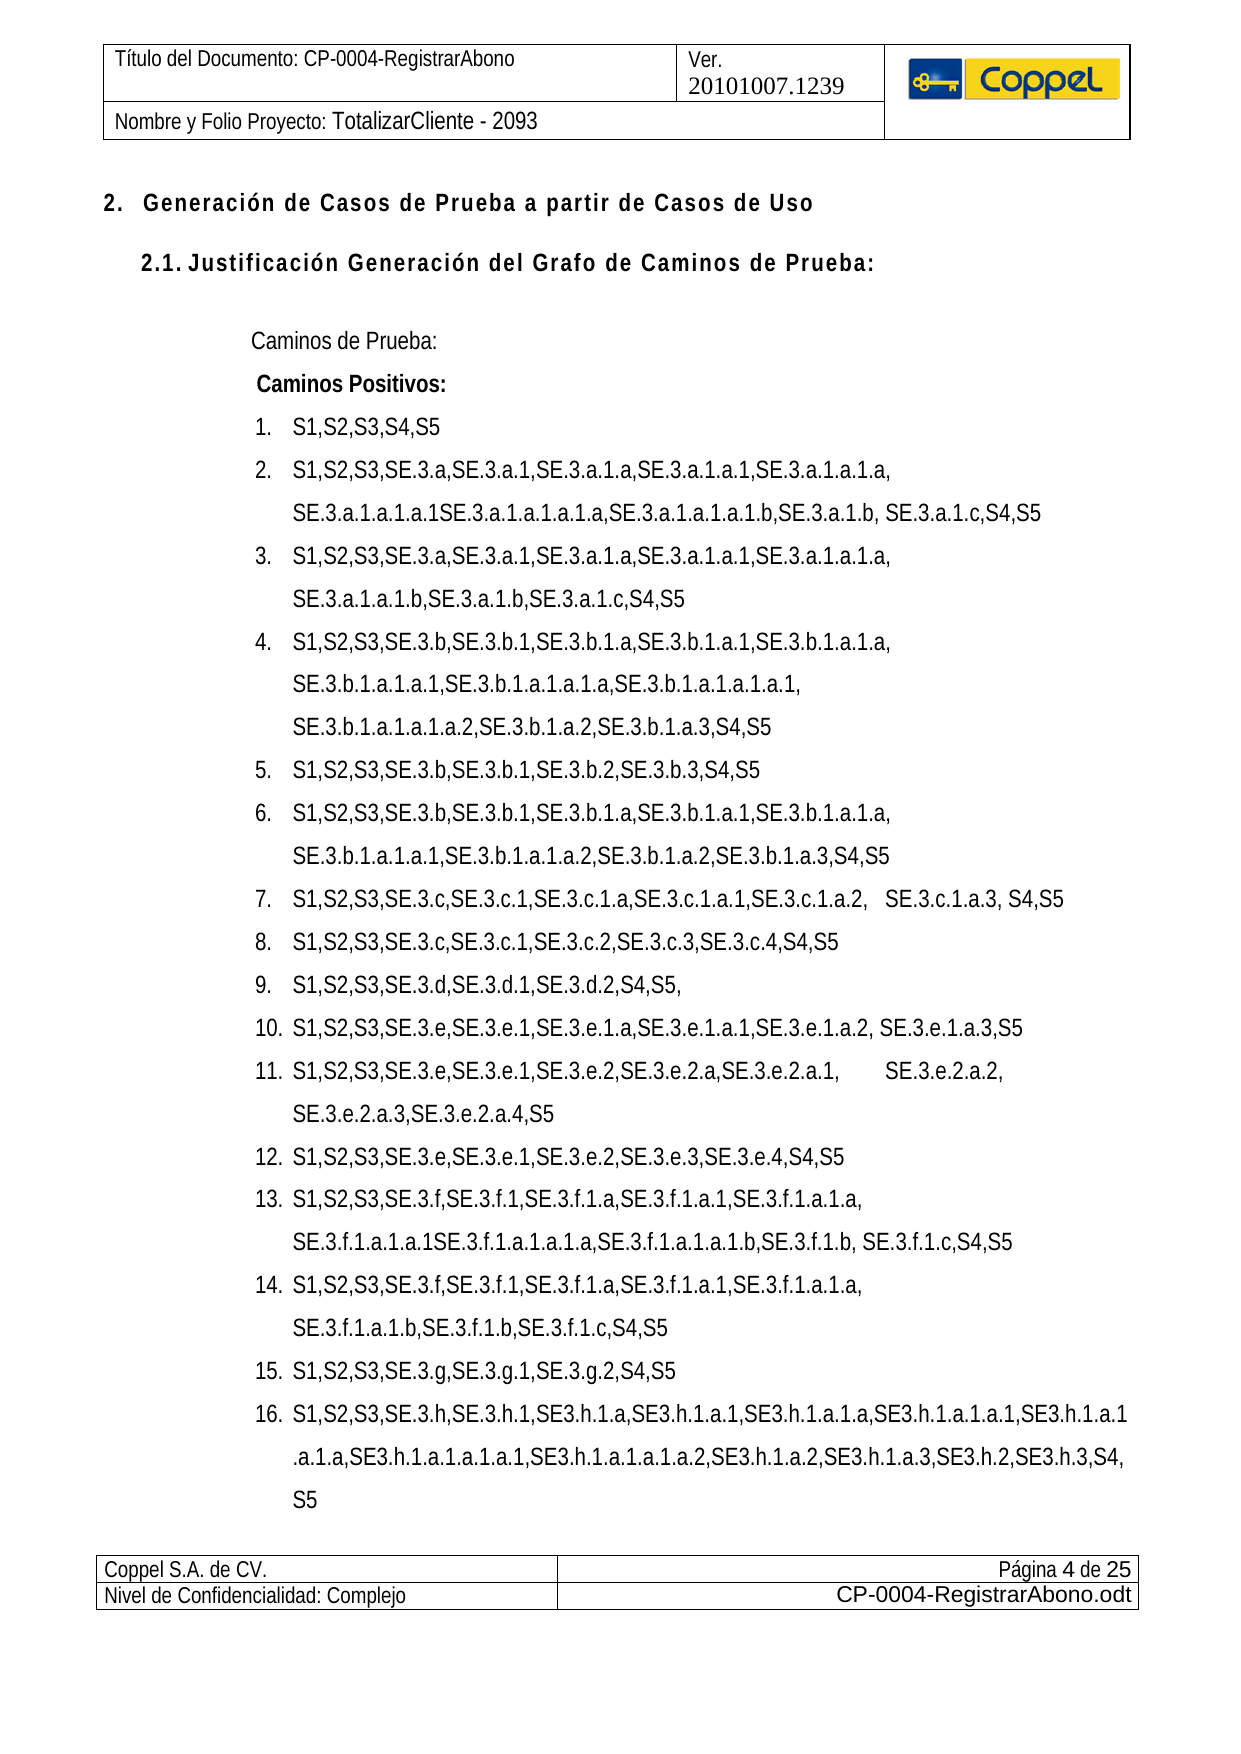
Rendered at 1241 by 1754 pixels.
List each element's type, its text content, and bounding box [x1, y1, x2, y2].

subtitle Justificación Generación del Grafo de Caminos de Prueba: [141, 248, 1131, 277]
list S1,S2,S3,SE.3.e,SE.3.e.1,SE.3.e.2,SE.3.e.3,SE.3.e.4,S4,S5 [255, 1141, 1131, 1170]
list S1,S2,S3,SE.3.d,SE.3.d.1,SE.3.d.2,S4,S5, [255, 970, 1131, 998]
list S1,S2,S3,SE.3.b,SE.3.b.1,SE.3.b.1.a,SE.3.b.1.a.1,SE.3.b.1.a.1.a, SE.3.b.1.a.1.a.1,SE.3.b.1.a.1.a.2,SE.3.b.1.a.2,SE.3.b.1.a.3,S4,S5 [255, 798, 1131, 870]
list S1,S2,S3,SE.3.c,SE.3.c.1,SE.3.c.1.a,SE.3.c.1.a.1,SE.3.c.1.a.2, SE.3.c.1.a.3, S4,S5 [255, 884, 1131, 913]
list S1,S2,S3,SE.3.c,SE.3.c.1,SE.3.c.2,SE.3.c.3,SE.3.c.4,S4,S5 [255, 927, 1131, 956]
list S1,S2,S3,S4,S5 [255, 412, 1131, 441]
text Caminos Positivos: [251, 369, 1131, 398]
list S1,S2,S3,SE.3.a,SE.3.a.1,SE.3.a.1.a,SE.3.a.1.a.1,SE.3.a.1.a.1.a, SE.3.a.1.a.1.a.1SE.3.a.1.a.1.a.1.a,SE.3.a.1.a.1.a.1.b,SE.3.a.1.b, SE.3.a.1.c,S4,S5 [255, 455, 1131, 526]
list S1,S2,S3,SE.3.f,SE.3.f.1,SE.3.f.1.a,SE.3.f.1.a.1,SE.3.f.1.a.1.a, SE.3.f.1.a.1.b,SE.3.f.1.b,SE.3.f.1.c,S4,S5 [255, 1270, 1131, 1342]
list S1,S2,S3,SE.3.b,SE.3.b.1,SE.3.b.2,SE.3.b.3,S4,S5 [255, 755, 1131, 784]
list S1,S2,S3,SE.3.f,SE.3.f.1,SE.3.f.1.a,SE.3.f.1.a.1,SE.3.f.1.a.1.a, SE.3.f.1.a.1.a.1SE.3.f.1.a.1.a.1.a,SE.3.f.1.a.1.a.1.b,SE.3.f.1.b, SE.3.f.1.c,S4,S5 [255, 1184, 1131, 1256]
list S1,S2,S3,SE.3.e,SE.3.e.1,SE.3.e.1.a,SE.3.e.1.a.1,SE.3.e.1.a.2, SE.3.e.1.a.3,S5 [255, 1013, 1131, 1041]
list S1,S2,S3,SE.3.b,SE.3.b.1,SE.3.b.1.a,SE.3.b.1.a.1,SE.3.b.1.a.1.a, SE.3.b.1.a.1.a.1,SE.3.b.1.a.1.a.1.a,SE.3.b.1.a.1.a.1.a.1, SE.3.b.1.a.1.a.1.a.2,SE.3.b.1.a.2,SE.3.b.1.a.3,S4,S5 [255, 626, 1131, 741]
subtitle Generación de Casos de Prueba a partir de Casos de Uso [103, 188, 1131, 217]
text Caminos de Prueba: [251, 326, 1131, 355]
list S1,S2,S3,SE.3.h,SE.3.h.1,SE3.h.1.a,SE3.h.1.a.1,SE3.h.1.a.1.a,SE3.h.1.a.1.a.1,SE3.h.1.a.1.a.1.a,SE3.h.1.a.1.a.1.a.1,SE3.h.1.a.1.a.1.a.2,SE3.h.1.a.2,SE3.h.1.a.3,SE3.h.2,SE3.h.3,S4,S5 [255, 1399, 1131, 1513]
list S1,S2,S3,SE.3.e,SE.3.e.1,SE.3.e.2,SE.3.e.2.a,SE.3.e.2.a.1, SE.3.e.2.a.2, SE.3.e.2.a.3,SE.3.e.2.a.4,S5 [255, 1056, 1131, 1127]
list S1,S2,S3,SE.3.a,SE.3.a.1,SE.3.a.1.a,SE.3.a.1.a.1,SE.3.a.1.a.1.a, SE.3.a.1.a.1.b,SE.3.a.1.b,SE.3.a.1.c,S4,S5 [255, 541, 1131, 612]
list S1,S2,S3,SE.3.g,SE.3.g.1,SE.3.g.2,S4,S5 [255, 1356, 1131, 1385]
